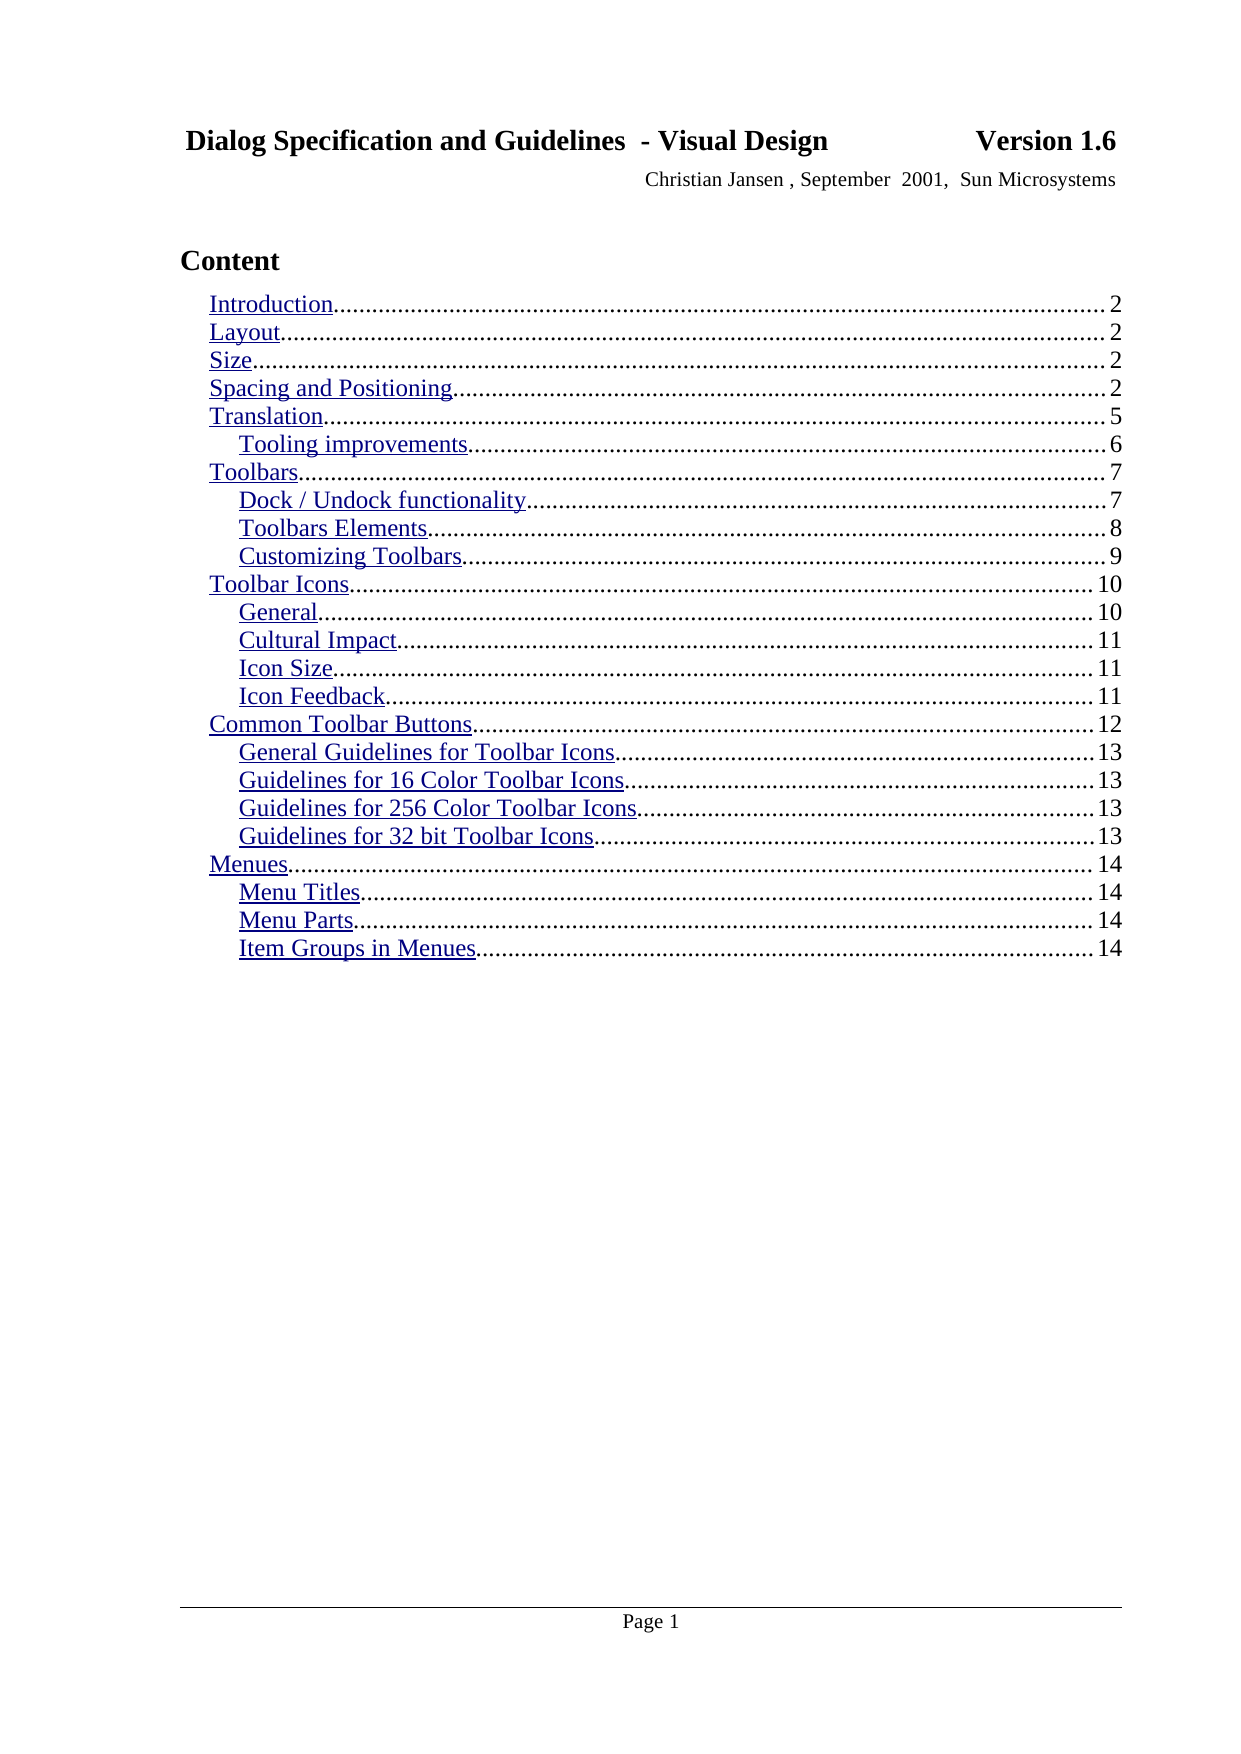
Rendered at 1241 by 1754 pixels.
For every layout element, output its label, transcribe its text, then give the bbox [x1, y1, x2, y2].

table_header Version 1.6 [925, 118, 1122, 162]
text Menues 14 [209, 850, 1122, 878]
text Menu Parts 14 [239, 906, 1122, 934]
text Translation 5 [209, 402, 1122, 430]
text Cultural Impact 11 [239, 626, 1122, 654]
text Menu Titles 14 [239, 878, 1122, 906]
table_header Dialog Specification and Guidelines - Visual Design [180, 118, 925, 162]
text Layout 2 [209, 318, 1122, 346]
text Icon Feedback 11 [239, 682, 1122, 710]
text Tooling improvements 6 [239, 430, 1122, 458]
text Toolbars Elements 8 [239, 514, 1122, 542]
text Introduction 2 [209, 289, 1122, 318]
table_cell Christian Jansen , September 2001, Sun Microsystems [180, 162, 1122, 197]
subtitle Content [180, 244, 1122, 277]
text Common Toolbar Buttons 12 [209, 710, 1122, 738]
text Toolbar Icons 10 [209, 570, 1122, 598]
text Icon Size 11 [239, 654, 1122, 682]
text Spacing and Positioning 2 [209, 374, 1122, 402]
text Item Groups in Menues 14 [239, 934, 1122, 962]
text Dock / Undock functionality 7 [239, 486, 1122, 514]
text General Guidelines for Toolbar Icons 13 [239, 738, 1122, 766]
text General 10 [239, 598, 1122, 626]
text Guidelines for 16 Color Toolbar Icons 13 [239, 766, 1122, 794]
text Guidelines for 32 bit Toolbar Icons 13 [239, 822, 1122, 850]
text Guidelines for 256 Color Toolbar Icons 13 [239, 794, 1122, 822]
text Toolbars 7 [209, 458, 1122, 486]
text Size 2 [209, 346, 1122, 374]
text Customizing Toolbars 9 [239, 542, 1122, 570]
